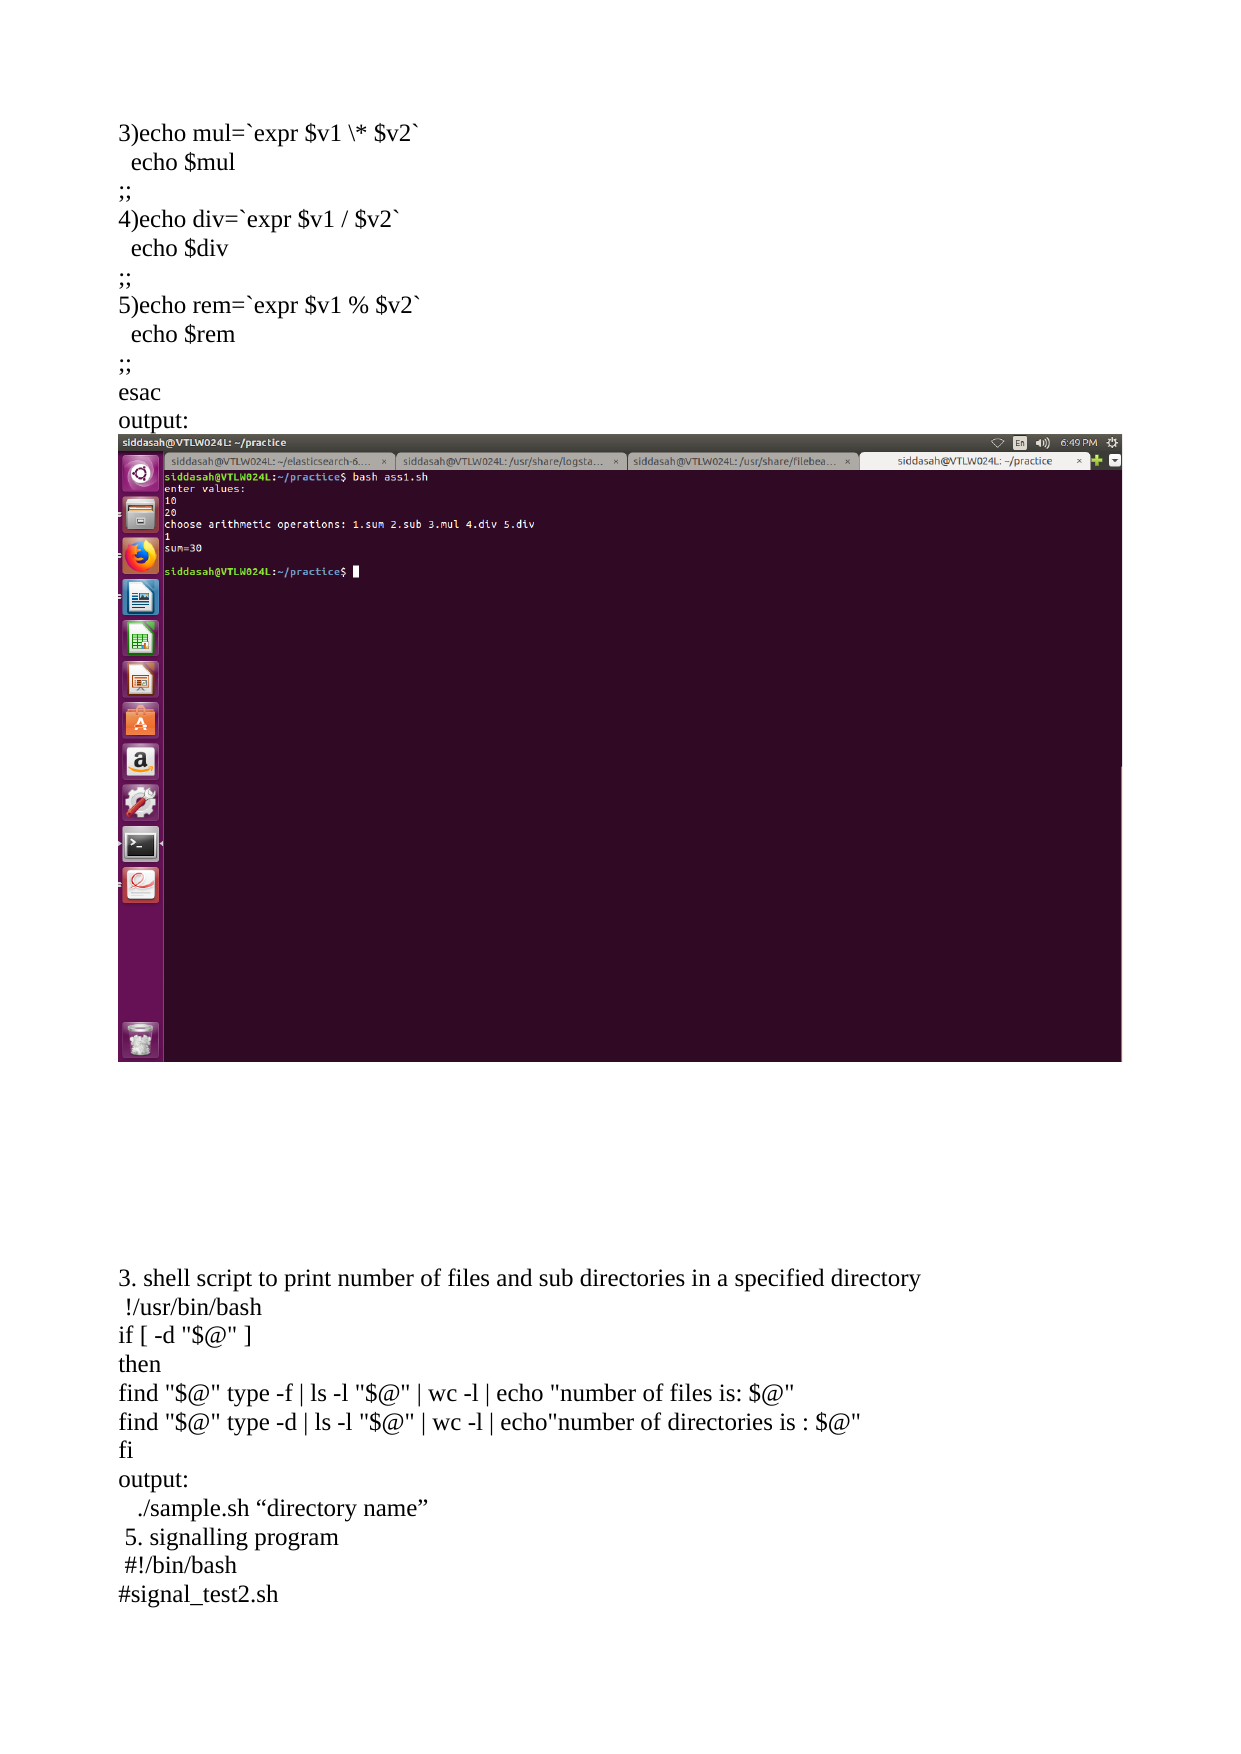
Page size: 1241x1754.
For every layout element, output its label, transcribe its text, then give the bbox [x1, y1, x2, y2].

text 4)echo div=`expr $v1 / $v2` [118, 204, 1122, 233]
text 3. shell script to print number of files and sub directories in a specified directory [118, 1263, 1122, 1292]
text 5)echo rem=`expr $v1 % $v2` [118, 291, 1122, 319]
text find "$@" type -f | ls -l "$@" | wc -l | echo "number of files is: $@" [118, 1378, 1122, 1407]
text ./sample.sh “directory name” [118, 1493, 1122, 1522]
text #signal_test2.sh [118, 1579, 1122, 1608]
text ;; [118, 176, 1122, 204]
text 3)echo mul=`expr $v1 \* $v2` [118, 118, 1122, 147]
text echo $rem [118, 319, 1122, 348]
text if [ -d "$@" ] [118, 1321, 1122, 1349]
text output: [118, 406, 1122, 434]
text ;; [118, 262, 1122, 291]
picture [118, 434, 1123, 1062]
text 5. signalling program [118, 1522, 1122, 1551]
text find "$@" type -d | ls -l "$@" | wc -l | echo"number of directories is : $@" [118, 1407, 1122, 1436]
text !/usr/bin/bash [118, 1292, 1122, 1321]
text fi [118, 1436, 1122, 1464]
text #!/bin/bash [118, 1551, 1122, 1579]
text esac [118, 377, 1122, 406]
text output: [118, 1464, 1122, 1493]
text echo $div [118, 233, 1122, 262]
text echo $mul [118, 147, 1122, 176]
text then [118, 1349, 1122, 1378]
text ;; [118, 348, 1122, 377]
